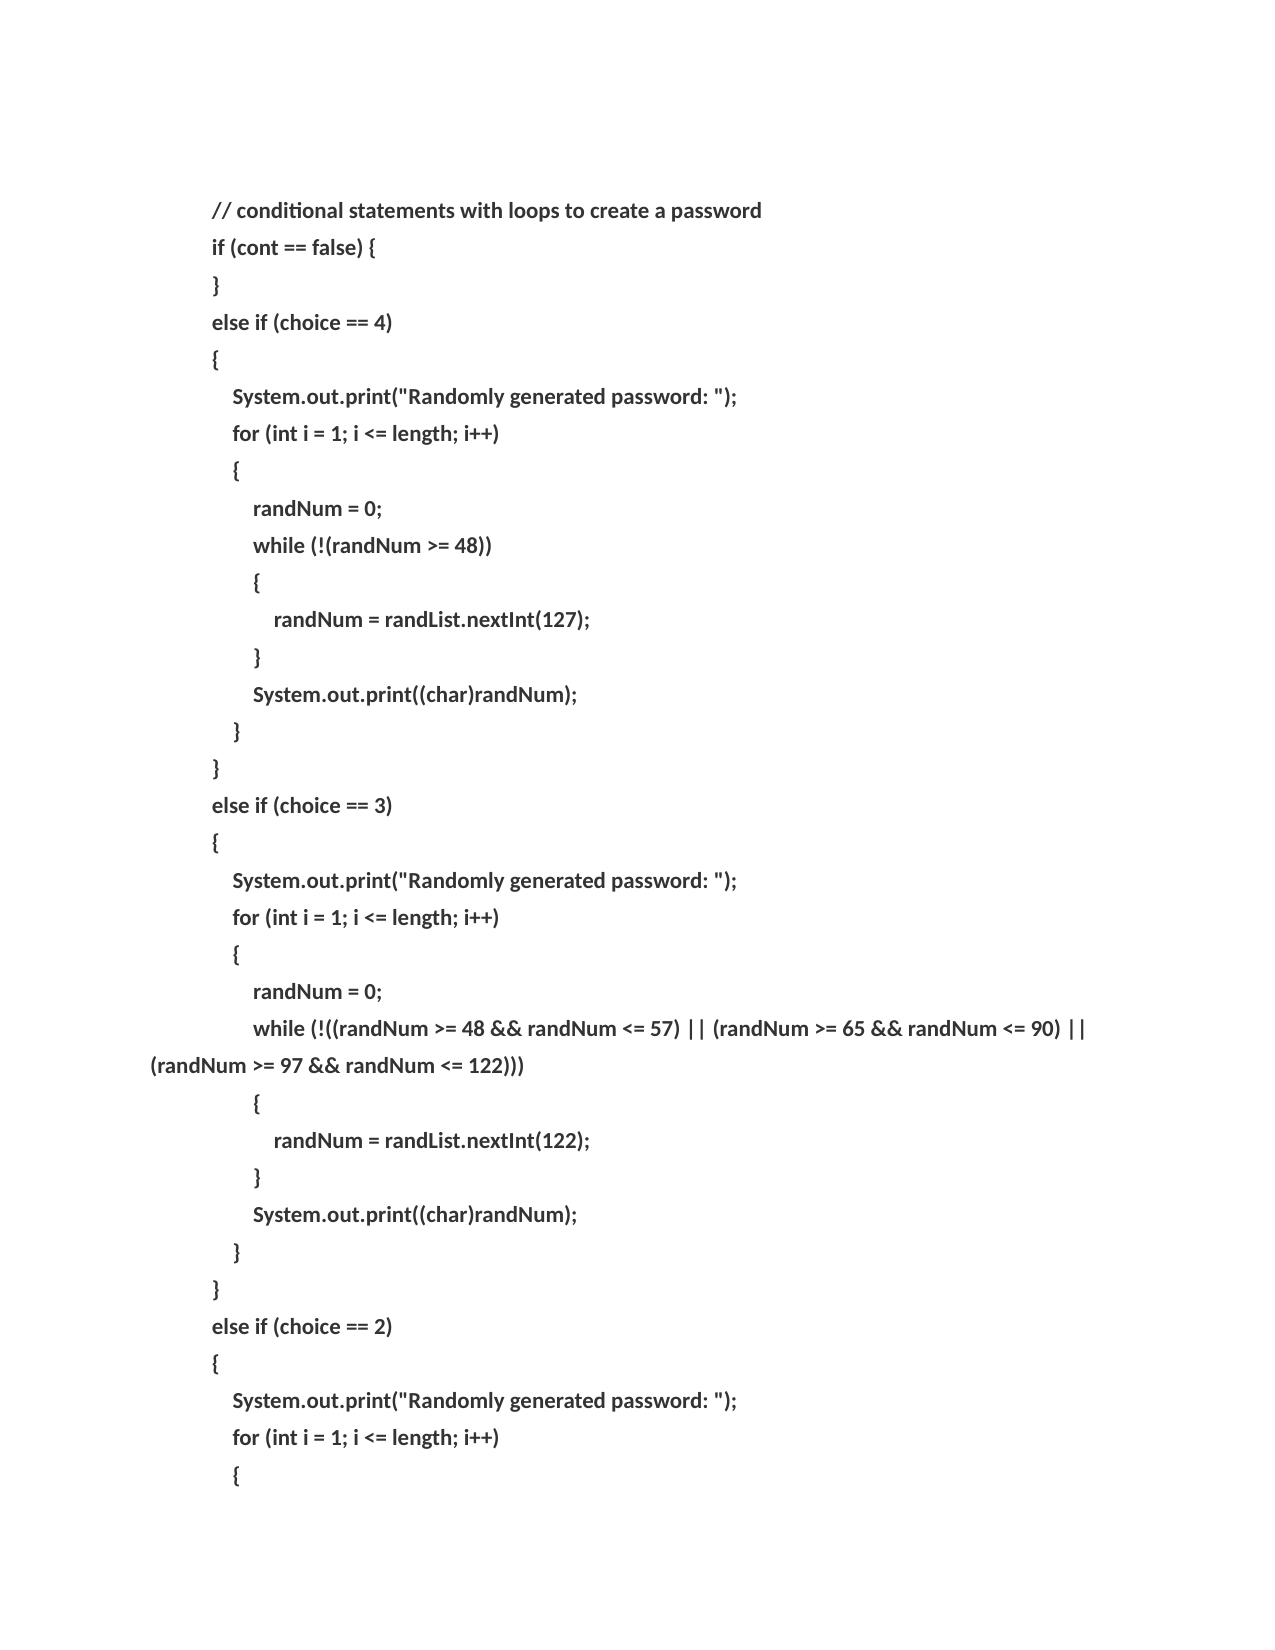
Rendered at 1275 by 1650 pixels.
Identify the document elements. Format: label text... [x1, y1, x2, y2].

text for (int i = 1; i <= length; i++) [150, 410, 1125, 447]
text else if (choice == 2) [150, 1303, 1125, 1340]
text System.out.print("Randomly generated password: "); [150, 373, 1125, 410]
text if (cont == false) { [150, 224, 1125, 262]
text } [150, 1228, 1125, 1266]
text // conditional statements with loops to create a password [150, 187, 1125, 224]
text System.out.print((char)randNum); [150, 671, 1125, 708]
text randNum = 0; [150, 968, 1125, 1005]
text { [150, 1340, 1125, 1377]
text else if (choice == 4) [150, 299, 1125, 336]
text randNum = randList.nextInt(127); [150, 596, 1125, 633]
text } [150, 708, 1125, 745]
text { [150, 1080, 1125, 1117]
text } [150, 633, 1125, 671]
text while (!(randNum >= 48)) [150, 522, 1125, 559]
text { [150, 336, 1125, 373]
text { [150, 819, 1125, 857]
text for (int i = 1; i <= length; i++) [150, 1414, 1125, 1452]
text while (!((randNum >= 48 && randNum <= 57) || (randNum >= 65 && randNum <= 90) || (randNum >= 97 && randNum <= 122))) [150, 1005, 1125, 1080]
text System.out.print("Randomly generated password: "); [150, 857, 1125, 894]
text { [150, 1452, 1125, 1489]
text else if (choice == 3) [150, 782, 1125, 819]
text System.out.print("Randomly generated password: "); [150, 1377, 1125, 1414]
text } [150, 1266, 1125, 1303]
text } [150, 745, 1125, 782]
text randNum = 0; [150, 485, 1125, 522]
text { [150, 559, 1125, 596]
text } [150, 1154, 1125, 1191]
text for (int i = 1; i <= length; i++) [150, 894, 1125, 931]
text System.out.print((char)randNum); [150, 1191, 1125, 1228]
text { [150, 447, 1125, 485]
text { [150, 931, 1125, 968]
text } [150, 262, 1125, 299]
text randNum = randList.nextInt(122); [150, 1117, 1125, 1154]
